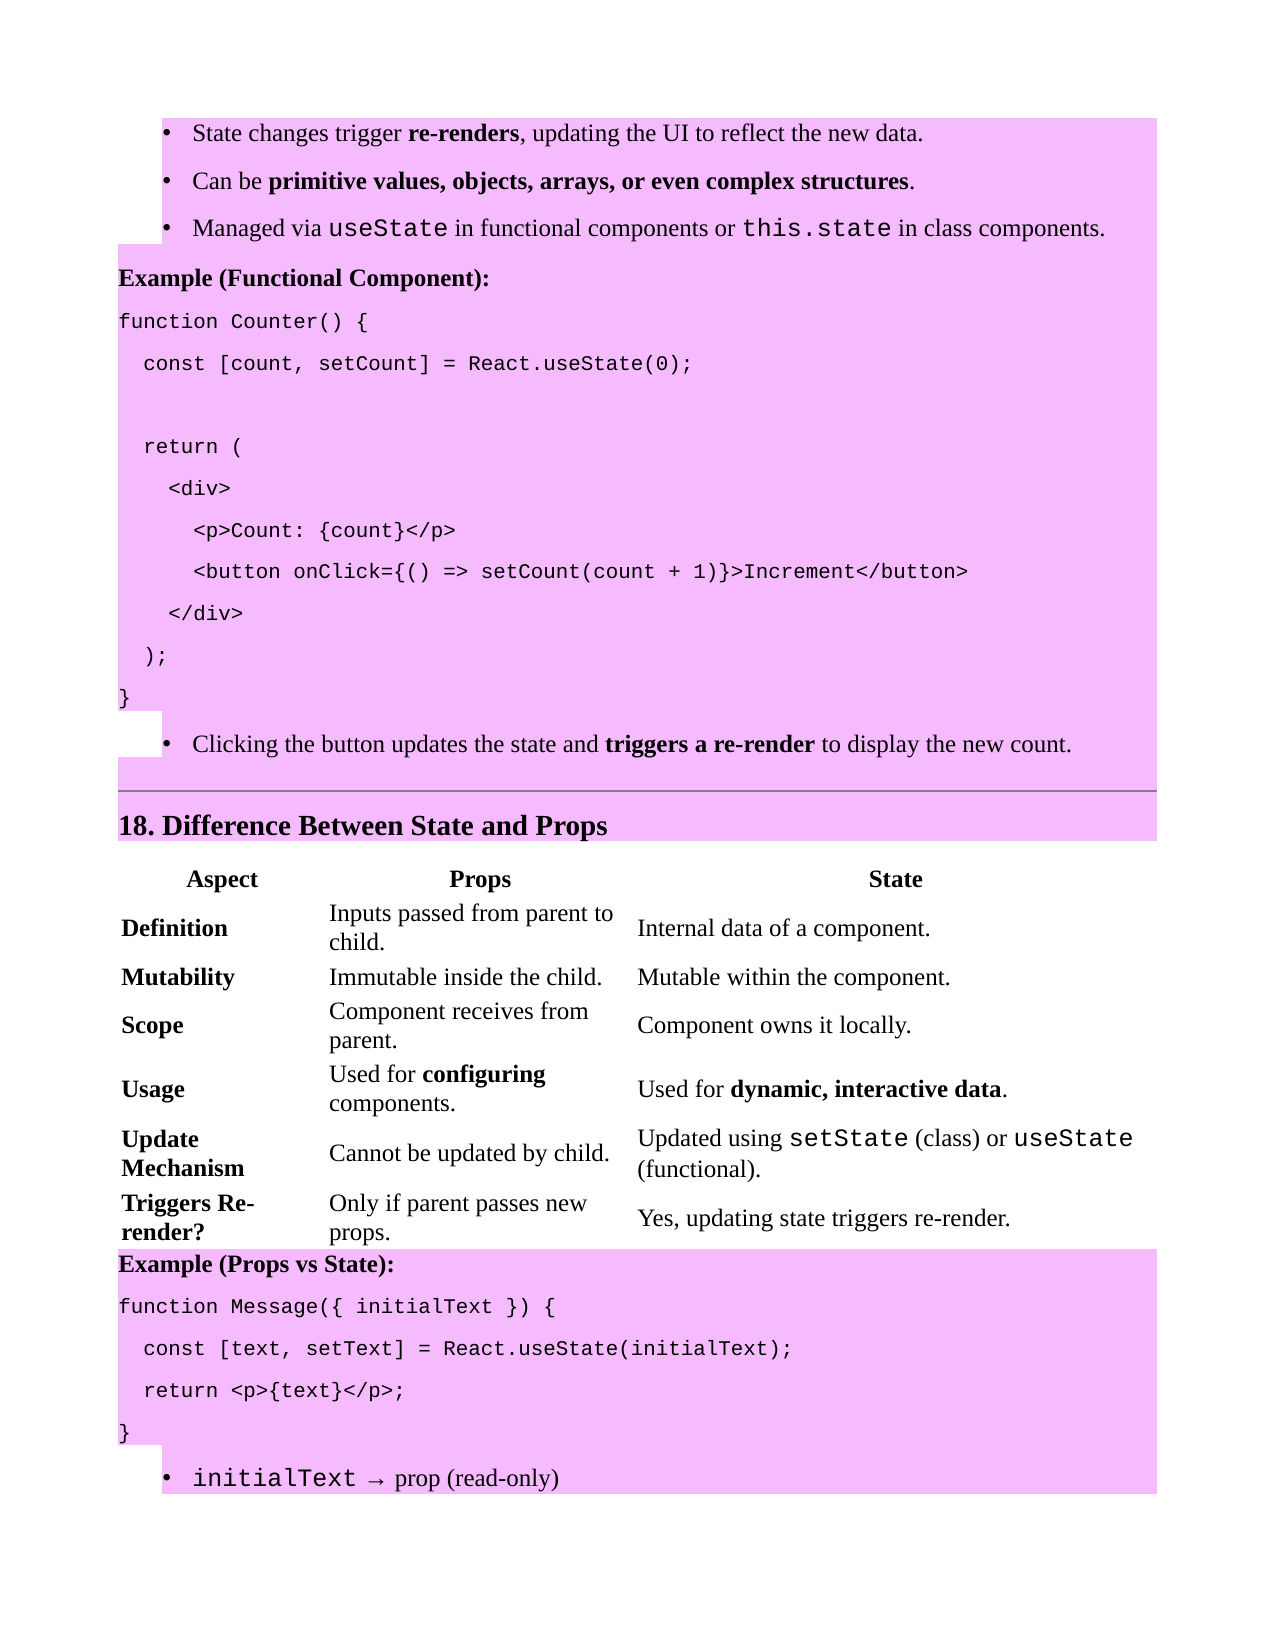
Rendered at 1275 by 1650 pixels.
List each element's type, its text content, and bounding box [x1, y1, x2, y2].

text return ( [118, 436, 1157, 460]
text Example (Functional Component): [118, 263, 1157, 292]
text const [text, setText] = React.useState(initialText); [118, 1338, 1157, 1362]
table_cell Only if parent passes new props. [326, 1185, 634, 1249]
text </div> [118, 603, 1157, 627]
list Managed via useState in functional components or this.state in class components. [162, 213, 1157, 244]
table_cell Internal data of a component. [634, 895, 1157, 959]
table_cell Immutable inside the child. [326, 959, 634, 993]
table_cell Inputs passed from parent to child. [326, 895, 634, 959]
text <button onClick={() => setCount(count + 1)}>Increment</button> [118, 562, 1157, 585]
table_cell Mutable within the component. [634, 959, 1157, 993]
table_cell Scope [118, 993, 326, 1057]
table_cell Definition [118, 895, 326, 959]
table_cell Triggers Re-render? [118, 1185, 326, 1249]
text ); [118, 645, 1157, 669]
table_cell Usage [118, 1057, 326, 1120]
table_cell Updated using setState (class) or useState (functional). [634, 1120, 1157, 1185]
text } [118, 1422, 1157, 1445]
table_cell Component receives from parent. [326, 993, 634, 1057]
table_cell Used for dynamic, interactive data. [634, 1057, 1157, 1120]
table_cell Mutability [118, 959, 326, 993]
list Can be primitive values, objects, arrays, or even complex structures. [162, 166, 1157, 194]
text <div> [118, 478, 1157, 502]
table_header Aspect [118, 861, 326, 895]
table_cell Component owns it locally. [634, 993, 1157, 1057]
text const [count, setCount] = React.useState(0); [118, 353, 1157, 376]
table_cell Cannot be updated by child. [326, 1120, 634, 1185]
table_cell Yes, updating state triggers re-render. [634, 1185, 1157, 1249]
text return <p>{text}</p>; [118, 1380, 1157, 1403]
list State changes trigger re-renders, updating the UI to reflect the new data. [162, 118, 1157, 147]
text <p>Count: {count}</p> [118, 520, 1157, 543]
table_cell Update Mechanism [118, 1120, 326, 1185]
subtitle 18. Difference Between State and Props [118, 808, 1157, 841]
text function Message({ initialText }) { [118, 1296, 1157, 1320]
list initialText → prop (read-only) [162, 1463, 1157, 1494]
list Clicking the button updates the state and triggers a re-render to display the new count. [162, 729, 1157, 757]
table_header Props [326, 861, 634, 895]
table_header State [634, 861, 1157, 895]
text Example (Props vs State): [118, 1249, 1157, 1277]
text function Counter() { [118, 311, 1157, 334]
table_cell Used for configuring components. [326, 1057, 634, 1120]
text } [118, 687, 1157, 711]
